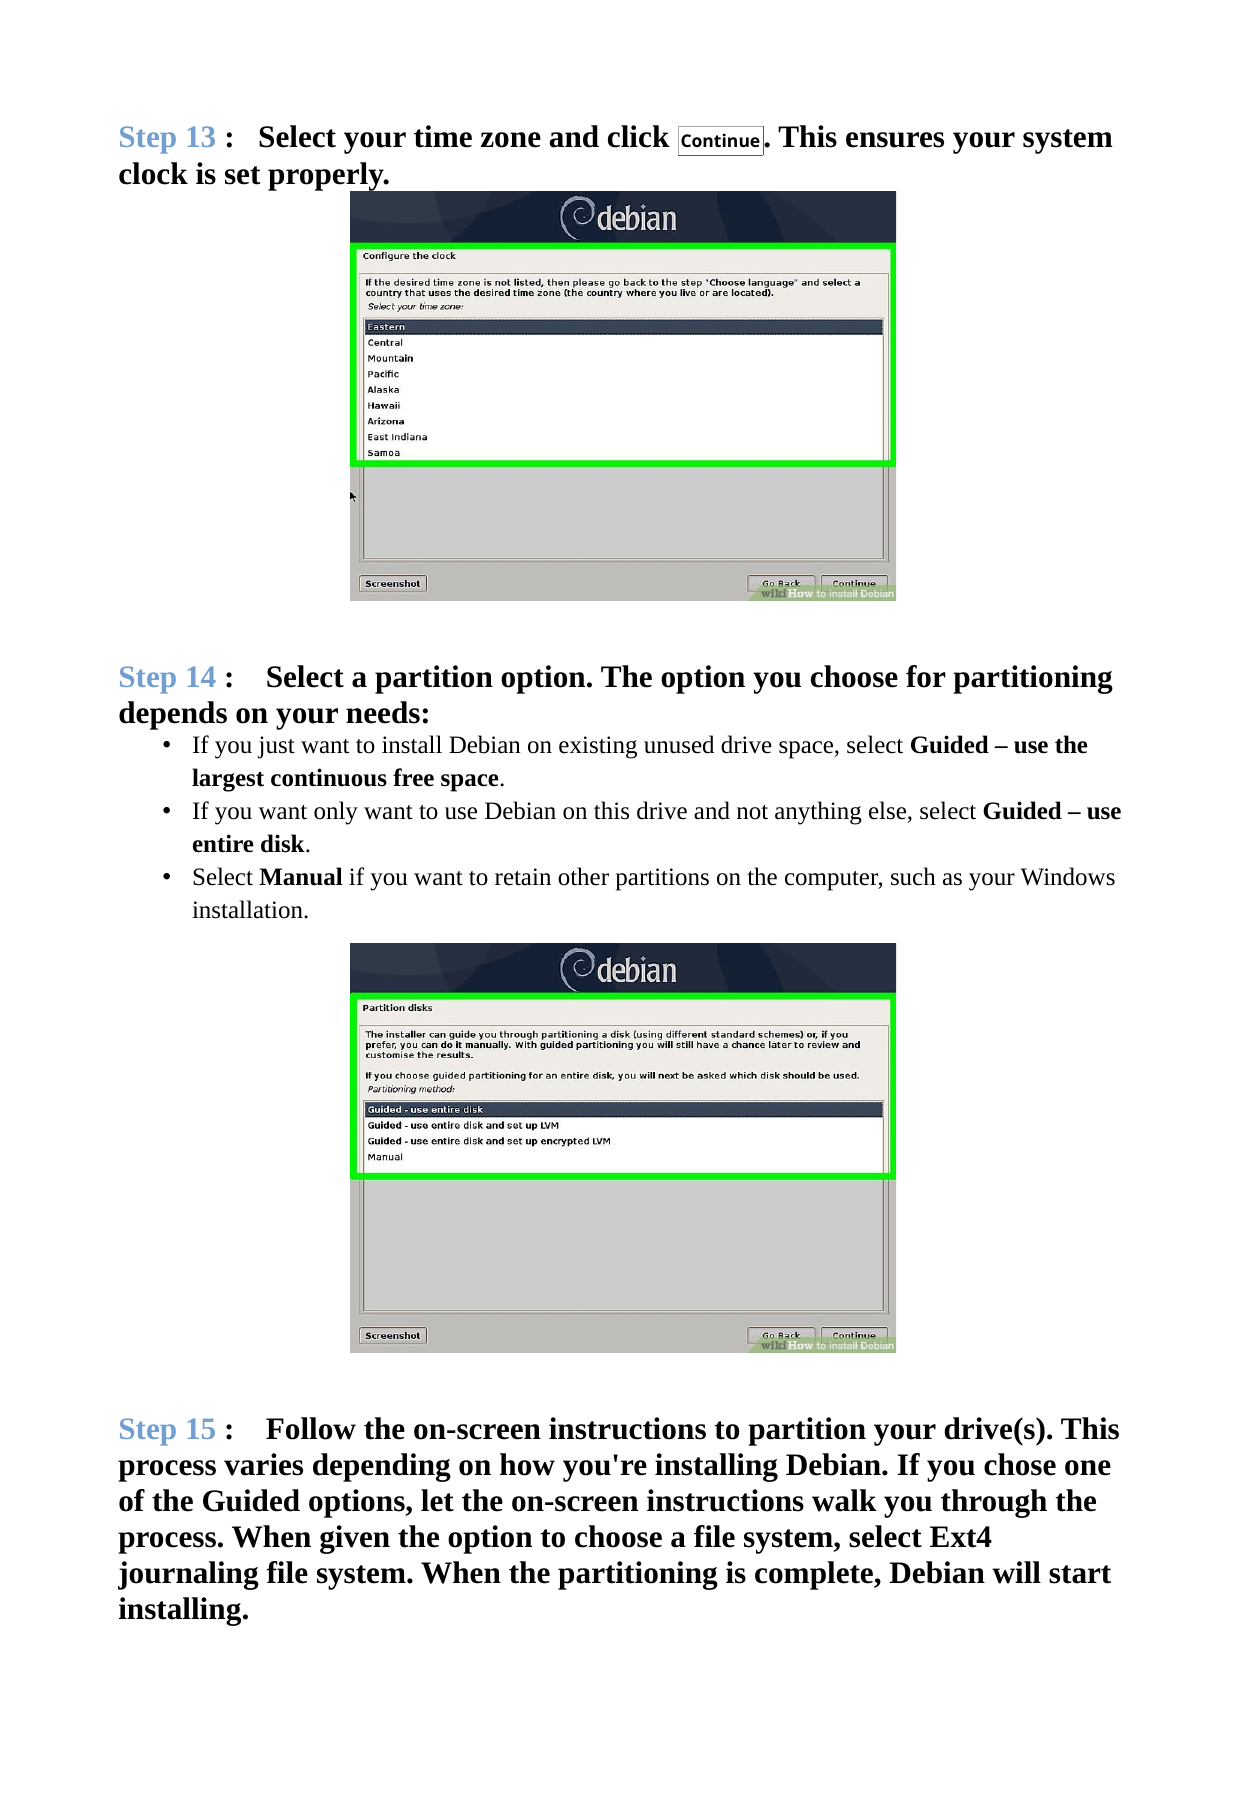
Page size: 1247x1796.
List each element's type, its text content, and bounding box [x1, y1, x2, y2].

picture [350, 943, 897, 1353]
list If you want only want to use Debian on this drive and not anything else, select Guided – use entire disk. [162, 796, 1128, 858]
text Step 13 : Select your time zone and click Continue. This ensures your system clock is set properly. [118, 118, 1128, 191]
text Step 15 : Follow the on-screen instructions to partition your drive(s). This process varies depending on how you're installing Debian. If you chose one of the Guided options, let the on-screen instructions walk you through the process. When given the option to choose a file system, select Ext4 journaling file system. When the partitioning is complete, Debian will start installing. [118, 1410, 1128, 1626]
list Select Manual if you want to retain other partitions on the computer, such as your Windows installation. [162, 862, 1128, 924]
picture [350, 191, 897, 601]
text Step 14 : Select a partition option. The option you choose for partitioning depends on your needs: [118, 658, 1128, 730]
list If you just want to install Debian on existing unused drive space, select Guided – use the largest continuous free space. [162, 730, 1128, 792]
